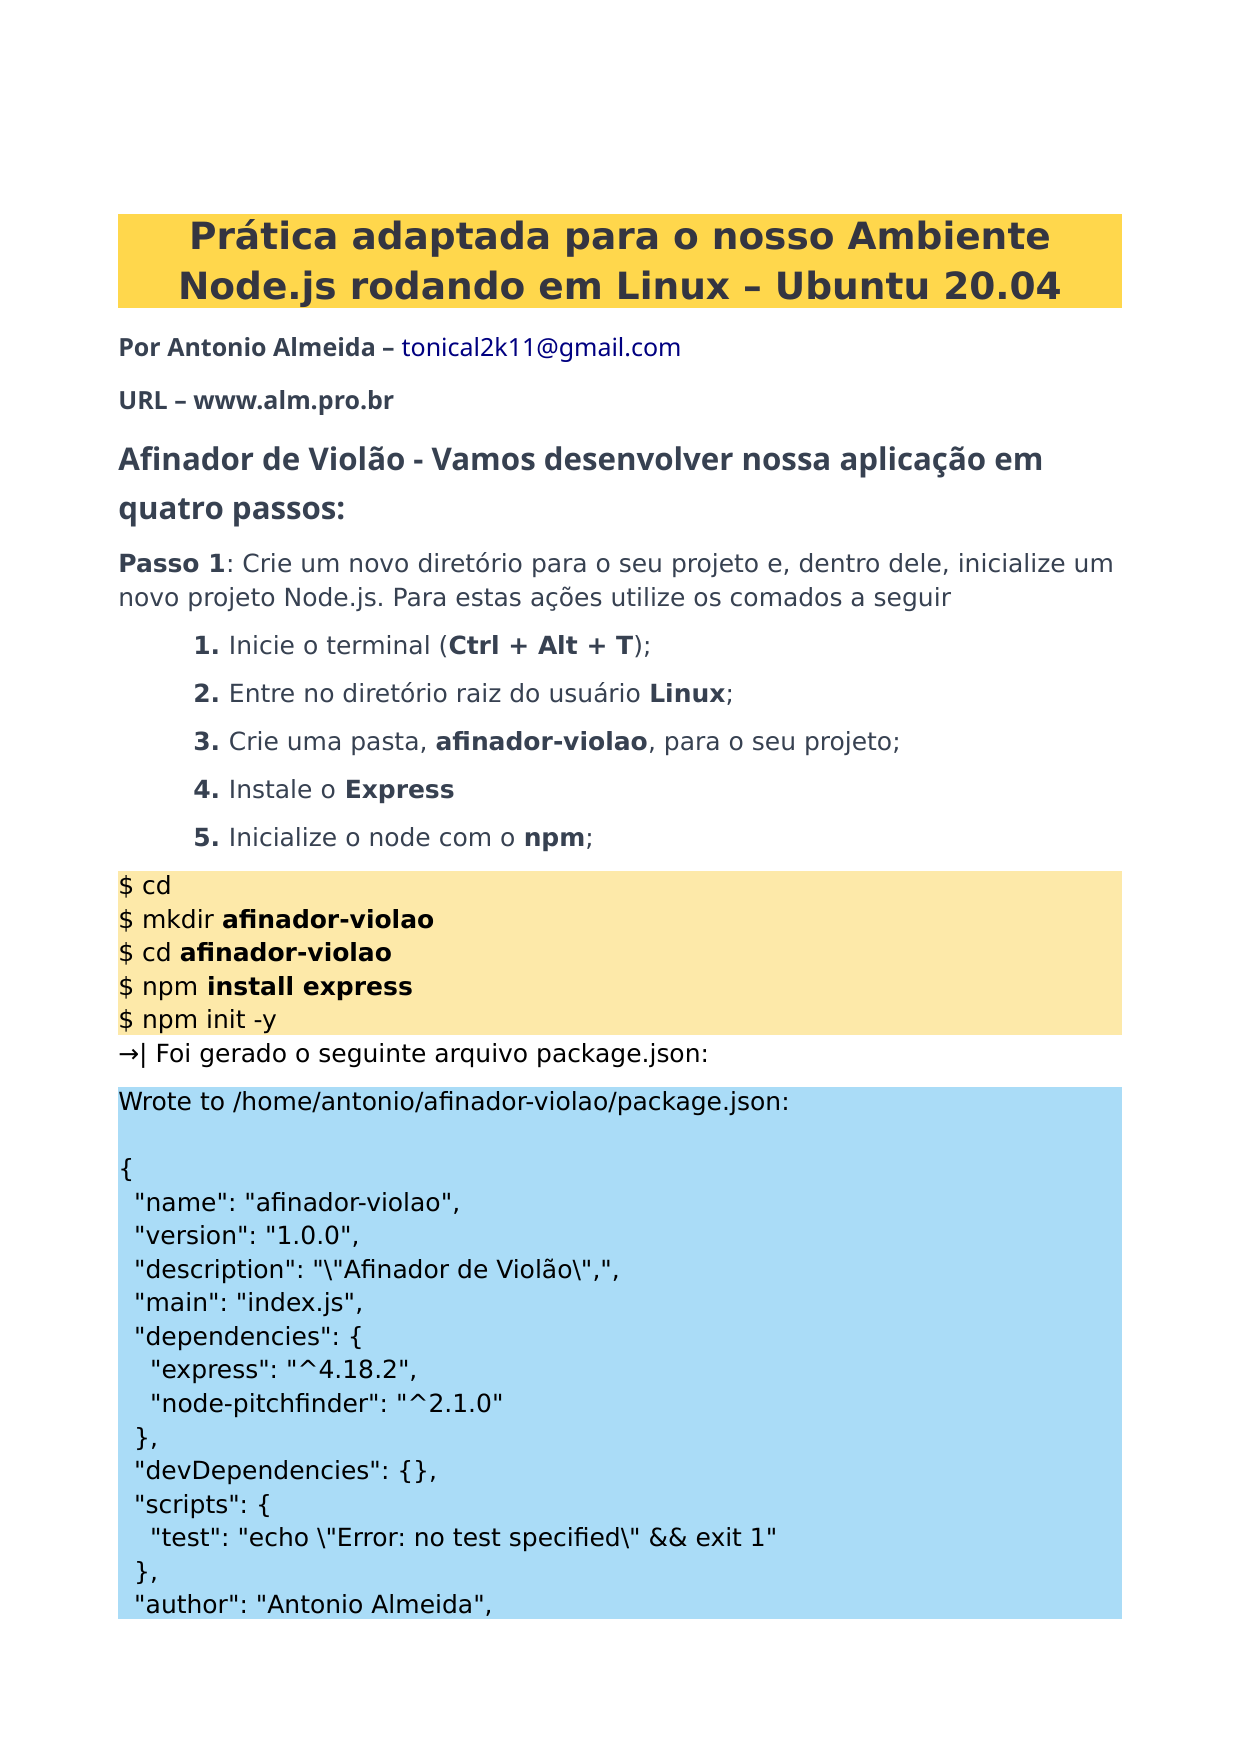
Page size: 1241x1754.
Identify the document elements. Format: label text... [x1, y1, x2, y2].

text "express": "^4.18.2", [118, 1356, 1122, 1385]
text Prática adaptada para o nosso Ambiente Node.js rodando em Linux – Ubuntu 20.04 [118, 214, 1122, 308]
text $ cd [118, 871, 1122, 901]
text $ npm init -y [118, 1006, 1122, 1035]
text $ npm install express [118, 972, 1122, 1001]
text "node-pitchfinder": "^2.1.0" [118, 1389, 1122, 1418]
list 5. Inicialize o node com o npm; [156, 823, 1122, 852]
text "name": "afinador-violao", [118, 1188, 1122, 1217]
text "test": "echo \"Error: no test specified\" && exit 1" [118, 1523, 1122, 1552]
text →| Foi gerado o seguinte arquivo package.json: [118, 1039, 1122, 1068]
list 1. Inicie o terminal (Ctrl + Alt + T); [156, 631, 1122, 660]
text URL – www.alm.pro.br [118, 383, 1122, 417]
text }, [118, 1423, 1122, 1452]
list 3. Crie uma pasta, afinador-violao, para o seu projeto; [156, 727, 1122, 756]
list 2. Entre no diretório raiz do usuário Linux; [156, 679, 1122, 708]
text $ cd afinador-violao [118, 938, 1122, 968]
text "dependencies": { [118, 1322, 1122, 1351]
text { [118, 1154, 1122, 1183]
text Passo 1: Crie um novo diretório para o seu projeto e, dentro dele, inicialize um novo projeto Node.js. Para estas ações utilize os comados a seguir [118, 549, 1122, 612]
text "scripts": { [118, 1490, 1122, 1519]
text }, [118, 1557, 1122, 1586]
list 4. Instale o Express [156, 775, 1122, 804]
text Wrote to /home/antonio/afinador-violao/package.json: [118, 1087, 1122, 1116]
text "devDependencies": {}, [118, 1456, 1122, 1485]
text "description": "\"Afinador de Violão\",", [118, 1255, 1122, 1284]
text Por Antonio Almeida – tonical2k11@gmail.com [118, 329, 1122, 363]
text "version": "1.0.0", [118, 1221, 1122, 1251]
text "author": "Antonio Almeida", [118, 1590, 1122, 1619]
text "main": "index.js", [118, 1288, 1122, 1318]
text $ mkdir afinador-violao [118, 905, 1122, 934]
text Afinador de Violão - Vamos desenvolver nossa aplicação em quatro passos: [118, 437, 1122, 528]
